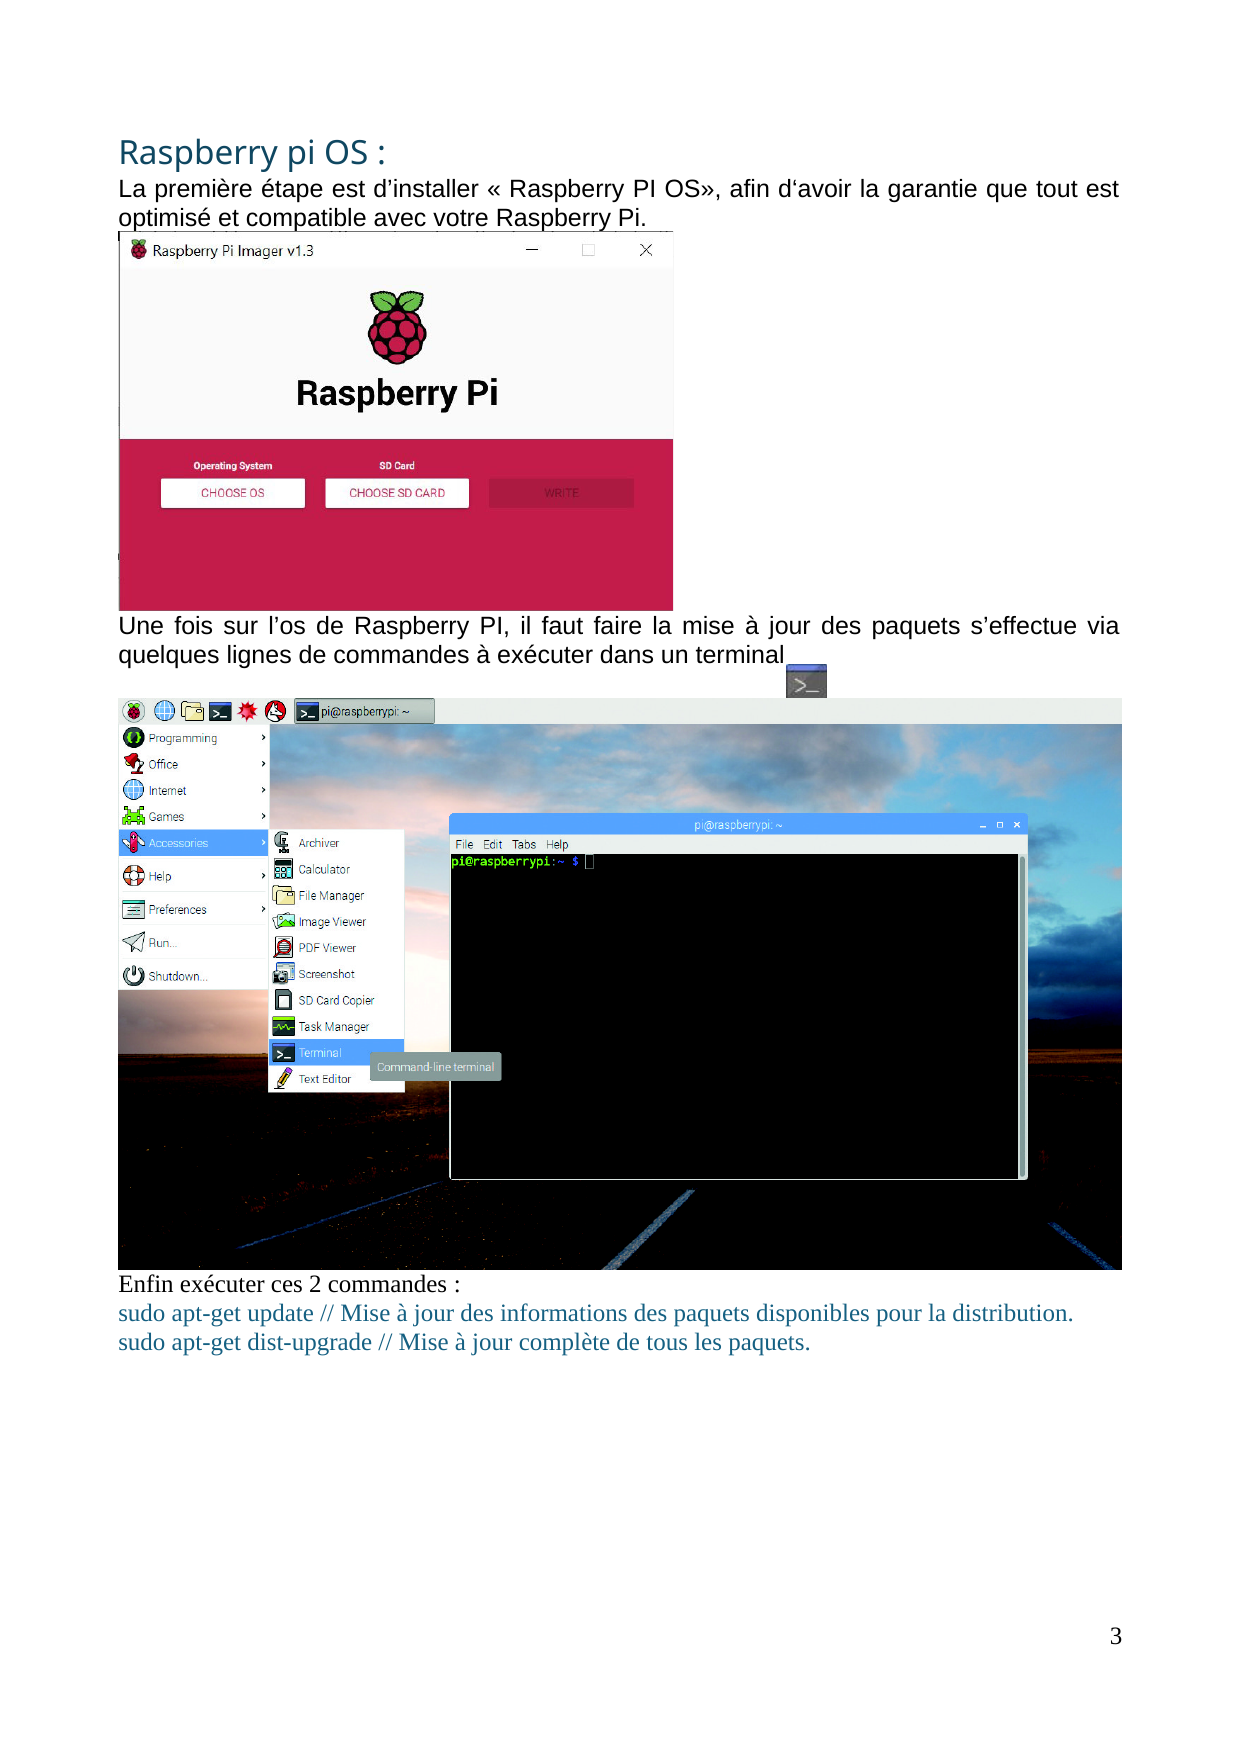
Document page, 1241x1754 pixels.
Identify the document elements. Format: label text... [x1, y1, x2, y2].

subtitle Raspberry pi OS : [118, 129, 1122, 174]
text sudo apt-get dist-upgrade // Mise à jour complète de tous les paquets. [118, 1327, 1122, 1356]
text Une fois sur l’os de Raspberry PI, il faut faire la mise à jour des paquets s’effectue via quelques lignes de commandes à exécuter dans un terminal [118, 611, 1122, 698]
text La première étape est d’installer « Raspberry PI OS», afin d‘avoir la garantie que tout est optimisé et compatible avec votre Raspberry Pi. [118, 174, 1122, 232]
text sudo apt-get update // Mise à jour des informations des paquets disponibles pour la distribution. [118, 1298, 1122, 1327]
text Enfin exécuter ces 2 commandes : [118, 1270, 1122, 1298]
